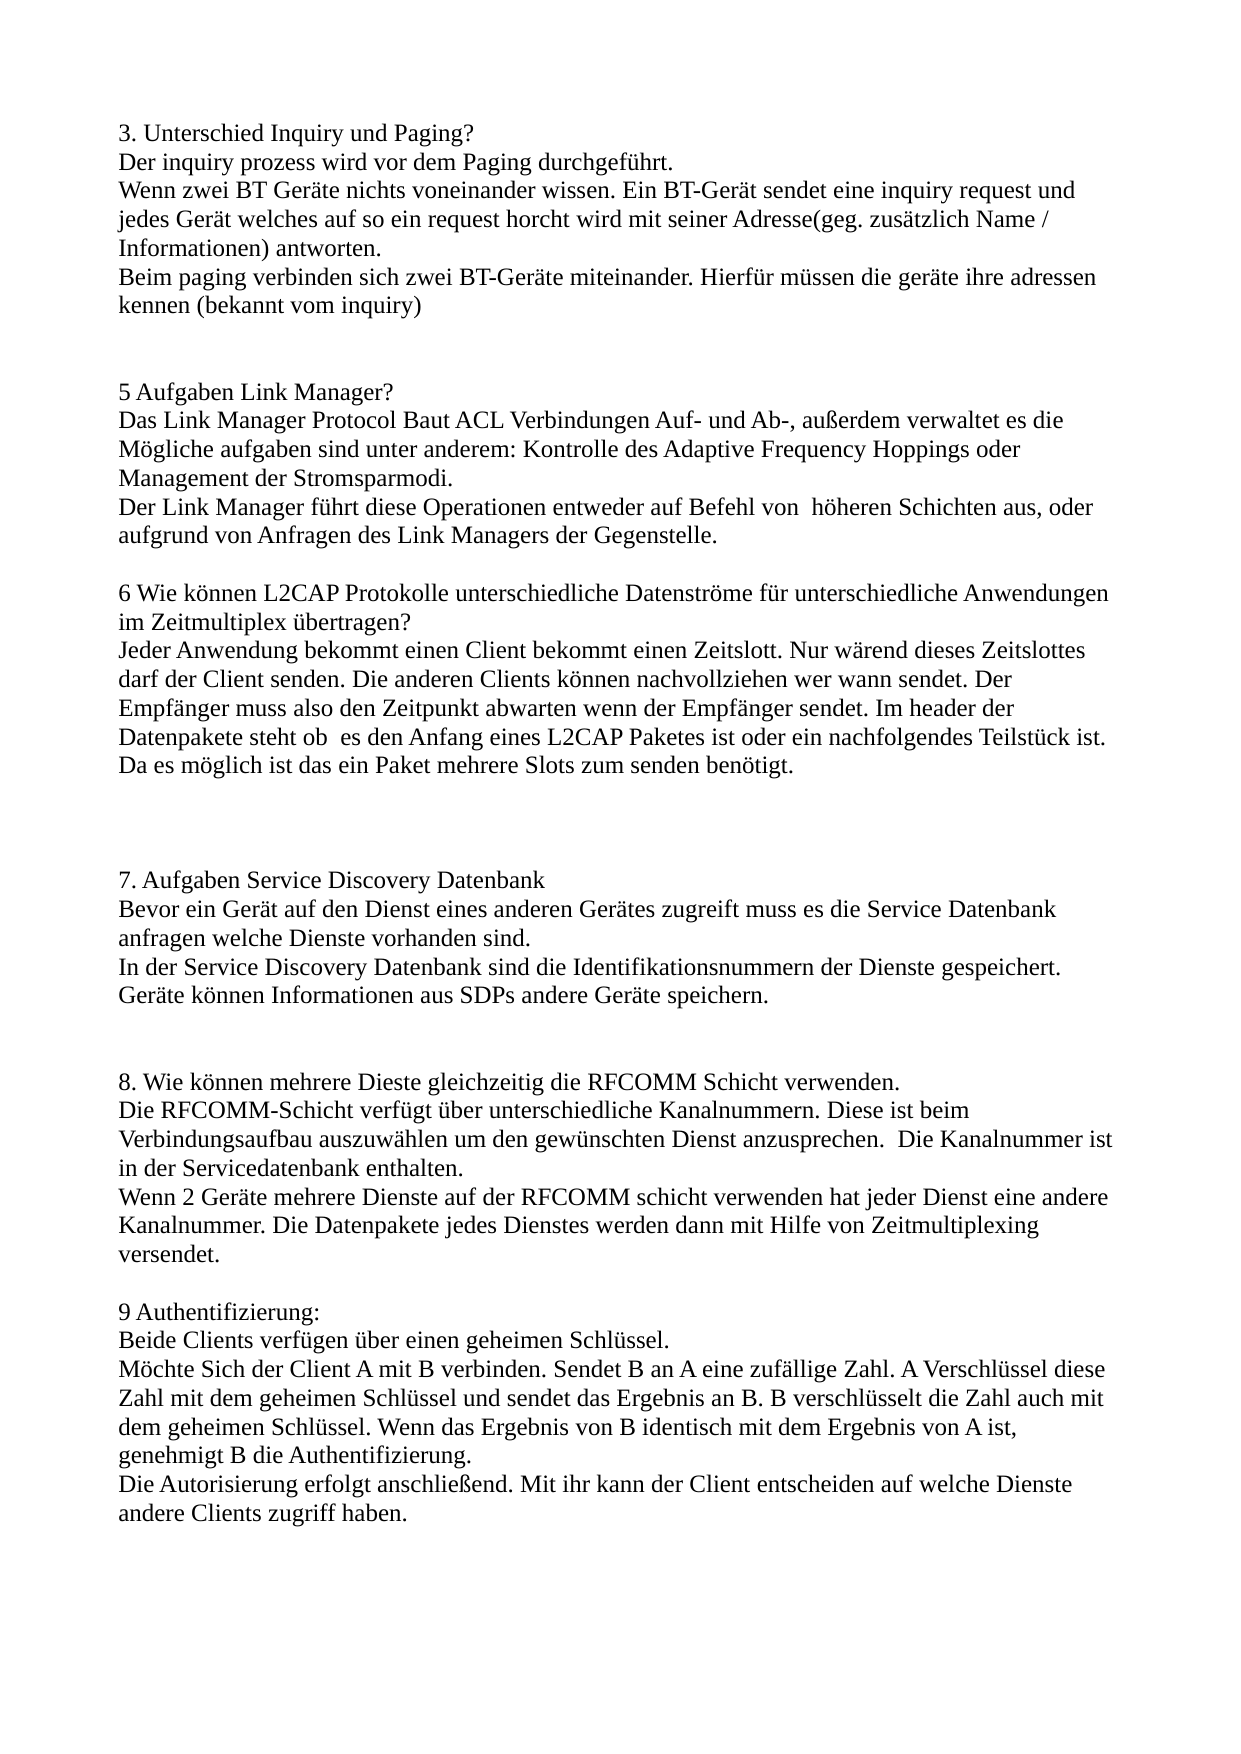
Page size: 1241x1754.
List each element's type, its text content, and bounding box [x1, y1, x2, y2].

text 5 Aufgaben Link Manager? [118, 377, 1122, 406]
text 6 Wie können L2CAP Protokolle unterschiedliche Datenströme für unterschiedliche Anwendungen im Zeitmultiplex übertragen? [118, 578, 1122, 636]
text In der Service Discovery Datenbank sind die Identifikationsnummern der Dienste gespeichert. [118, 952, 1122, 981]
text Die Autorisierung erfolgt anschließend. Mit ihr kann der Client entscheiden auf welche Dienste andere Clients zugriff haben. [118, 1469, 1122, 1527]
text Wenn zwei BT Geräte nichts voneinander wissen. Ein BT-Gerät sendet eine inquiry request und jedes Gerät welches auf so ein request horcht wird mit seiner Adresse(geg. zusätzlich Name / Informationen) antworten. [118, 176, 1122, 262]
text Jeder Anwendung bekommt einen Client bekommt einen Zeitslott. Nur wärend dieses Zeitslottes darf der Client senden. Die anderen Clients können nachvollziehen wer wann sendet. Der Empfänger muss also den Zeitpunkt abwarten wenn der Empfänger sendet. Im header der Datenpakete steht ob es den Anfang eines L2CAP Paketes ist oder ein nachfolgendes Teilstück ist. Da es möglich ist das ein Paket mehrere Slots zum senden benötigt. [118, 636, 1122, 779]
text 3. Unterschied Inquiry und Paging? [118, 118, 1122, 147]
text 7. Aufgaben Service Discovery Datenbank [118, 866, 1122, 894]
text Beide Clients verfügen über einen geheimen Schlüssel. [118, 1326, 1122, 1354]
text Bevor ein Gerät auf den Dienst eines anderen Gerätes zugreift muss es die Service Datenbank anfragen welche Dienste vorhanden sind. [118, 894, 1122, 952]
text Der inquiry prozess wird vor dem Paging durchgeführt. [118, 147, 1122, 176]
text Mögliche aufgaben sind unter anderem: Kontrolle des Adaptive Frequency Hoppings oder Management der Stromsparmodi. [118, 434, 1122, 492]
text Der Link Manager führt diese Operationen entweder auf Befehl von höheren Schichten aus, oder aufgrund von Anfragen des Link Managers der Gegenstelle. [118, 492, 1122, 549]
text Geräte können Informationen aus SDPs andere Geräte speichern. [118, 981, 1122, 1009]
text 8. Wie können mehrere Dieste gleichzeitig die RFCOMM Schicht verwenden. [118, 1067, 1122, 1096]
text Möchte Sich der Client A mit B verbinden. Sendet B an A eine zufällige Zahl. A Verschlüssel diese Zahl mit dem geheimen Schlüssel und sendet das Ergebnis an B. B verschlüsselt die Zahl auch mit dem geheimen Schlüssel. Wenn das Ergebnis von B identisch mit dem Ergebnis von A ist, genehmigt B die Authentifizierung. [118, 1354, 1122, 1469]
text 9 Authentifizierung: [118, 1297, 1122, 1326]
text Die RFCOMM-Schicht verfügt über unterschiedliche Kanalnummern. Diese ist beim Verbindungsaufbau auszuwählen um den gewünschten Dienst anzusprechen. Die Kanalnummer ist in der Servicedatenbank enthalten. [118, 1096, 1122, 1182]
text Wenn 2 Geräte mehrere Dienste auf der RFCOMM schicht verwenden hat jeder Dienst eine andere Kanalnummer. Die Datenpakete jedes Dienstes werden dann mit Hilfe von Zeitmultiplexing versendet. [118, 1182, 1122, 1268]
text Das Link Manager Protocol Baut ACL Verbindungen Auf- und Ab-, außerdem verwaltet es die [118, 406, 1122, 434]
text Beim paging verbinden sich zwei BT-Geräte miteinander. Hierfür müssen die geräte ihre adressen kennen (bekannt vom inquiry) [118, 262, 1122, 319]
